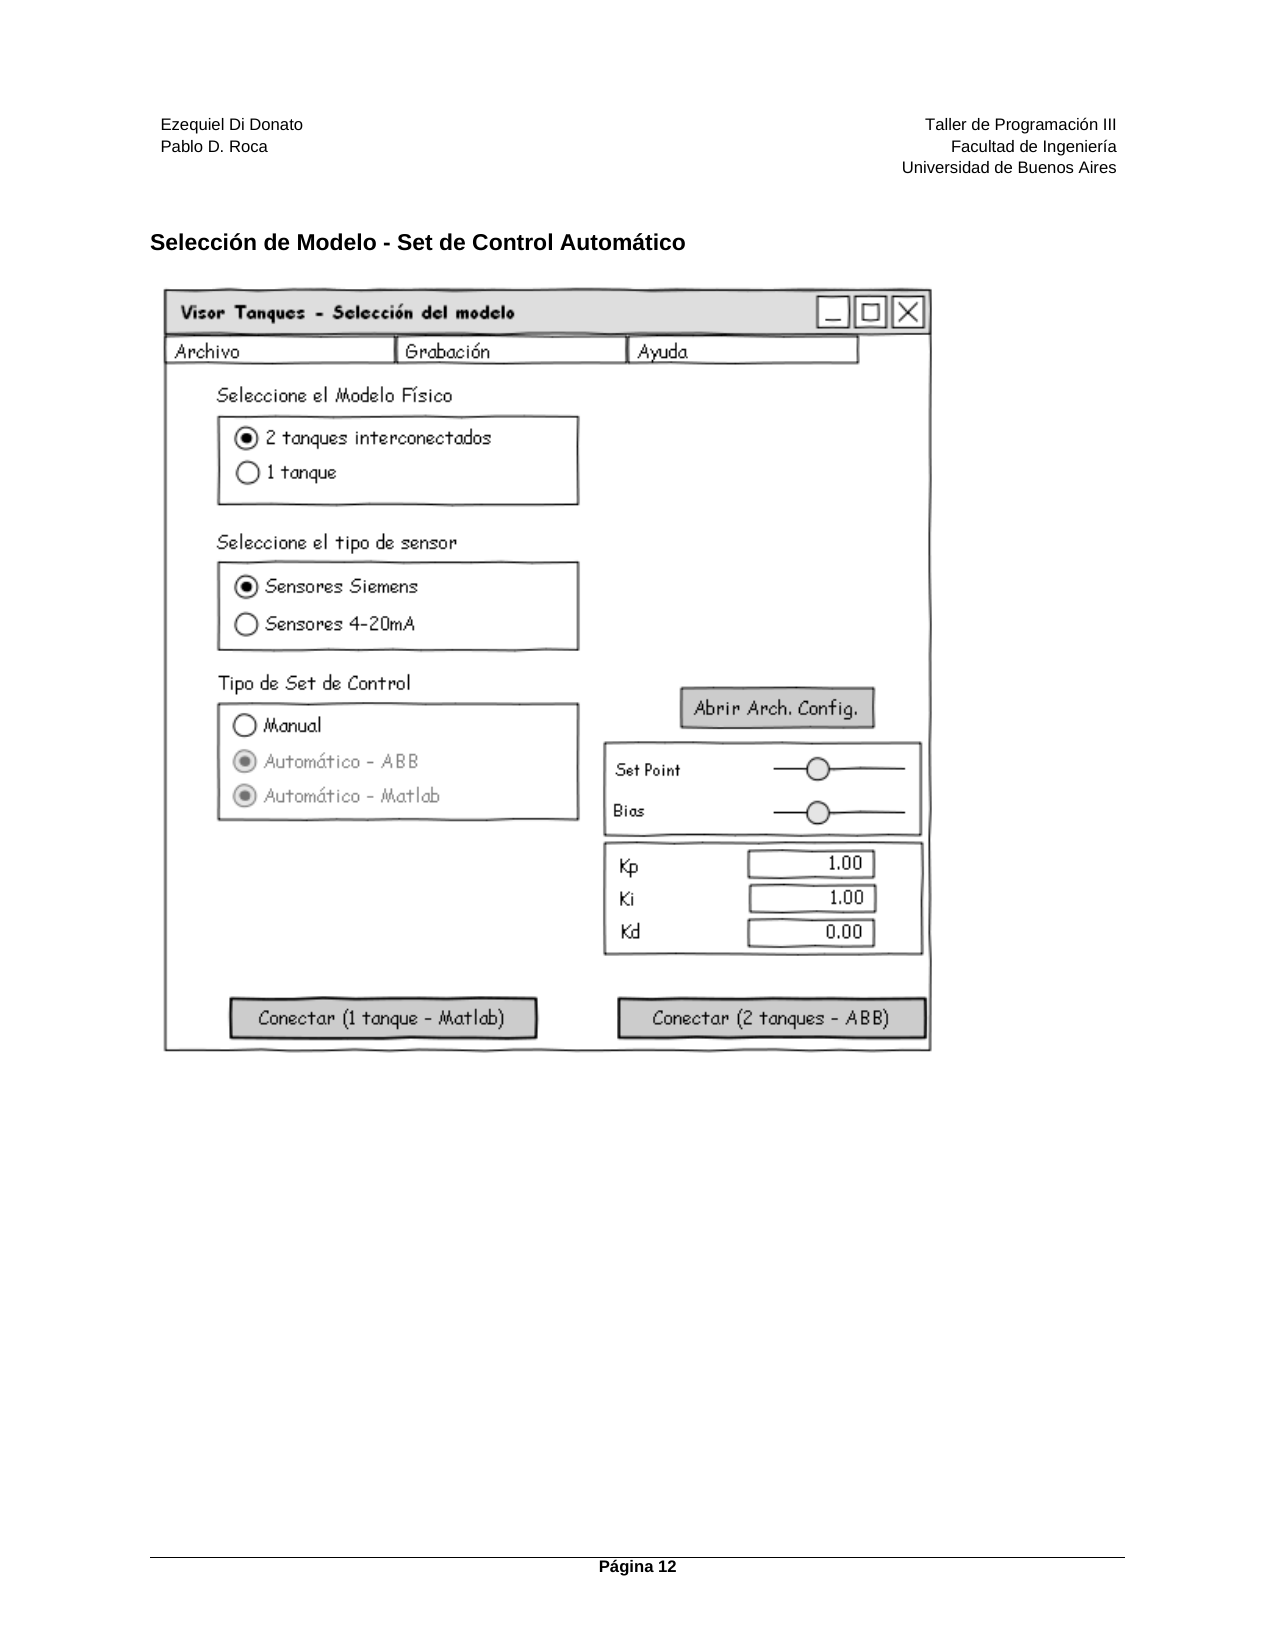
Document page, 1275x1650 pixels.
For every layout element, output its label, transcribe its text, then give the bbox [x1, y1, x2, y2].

picture [150, 274, 946, 1067]
text Selección de Modelo - Set de Control Automático [150, 230, 1125, 256]
